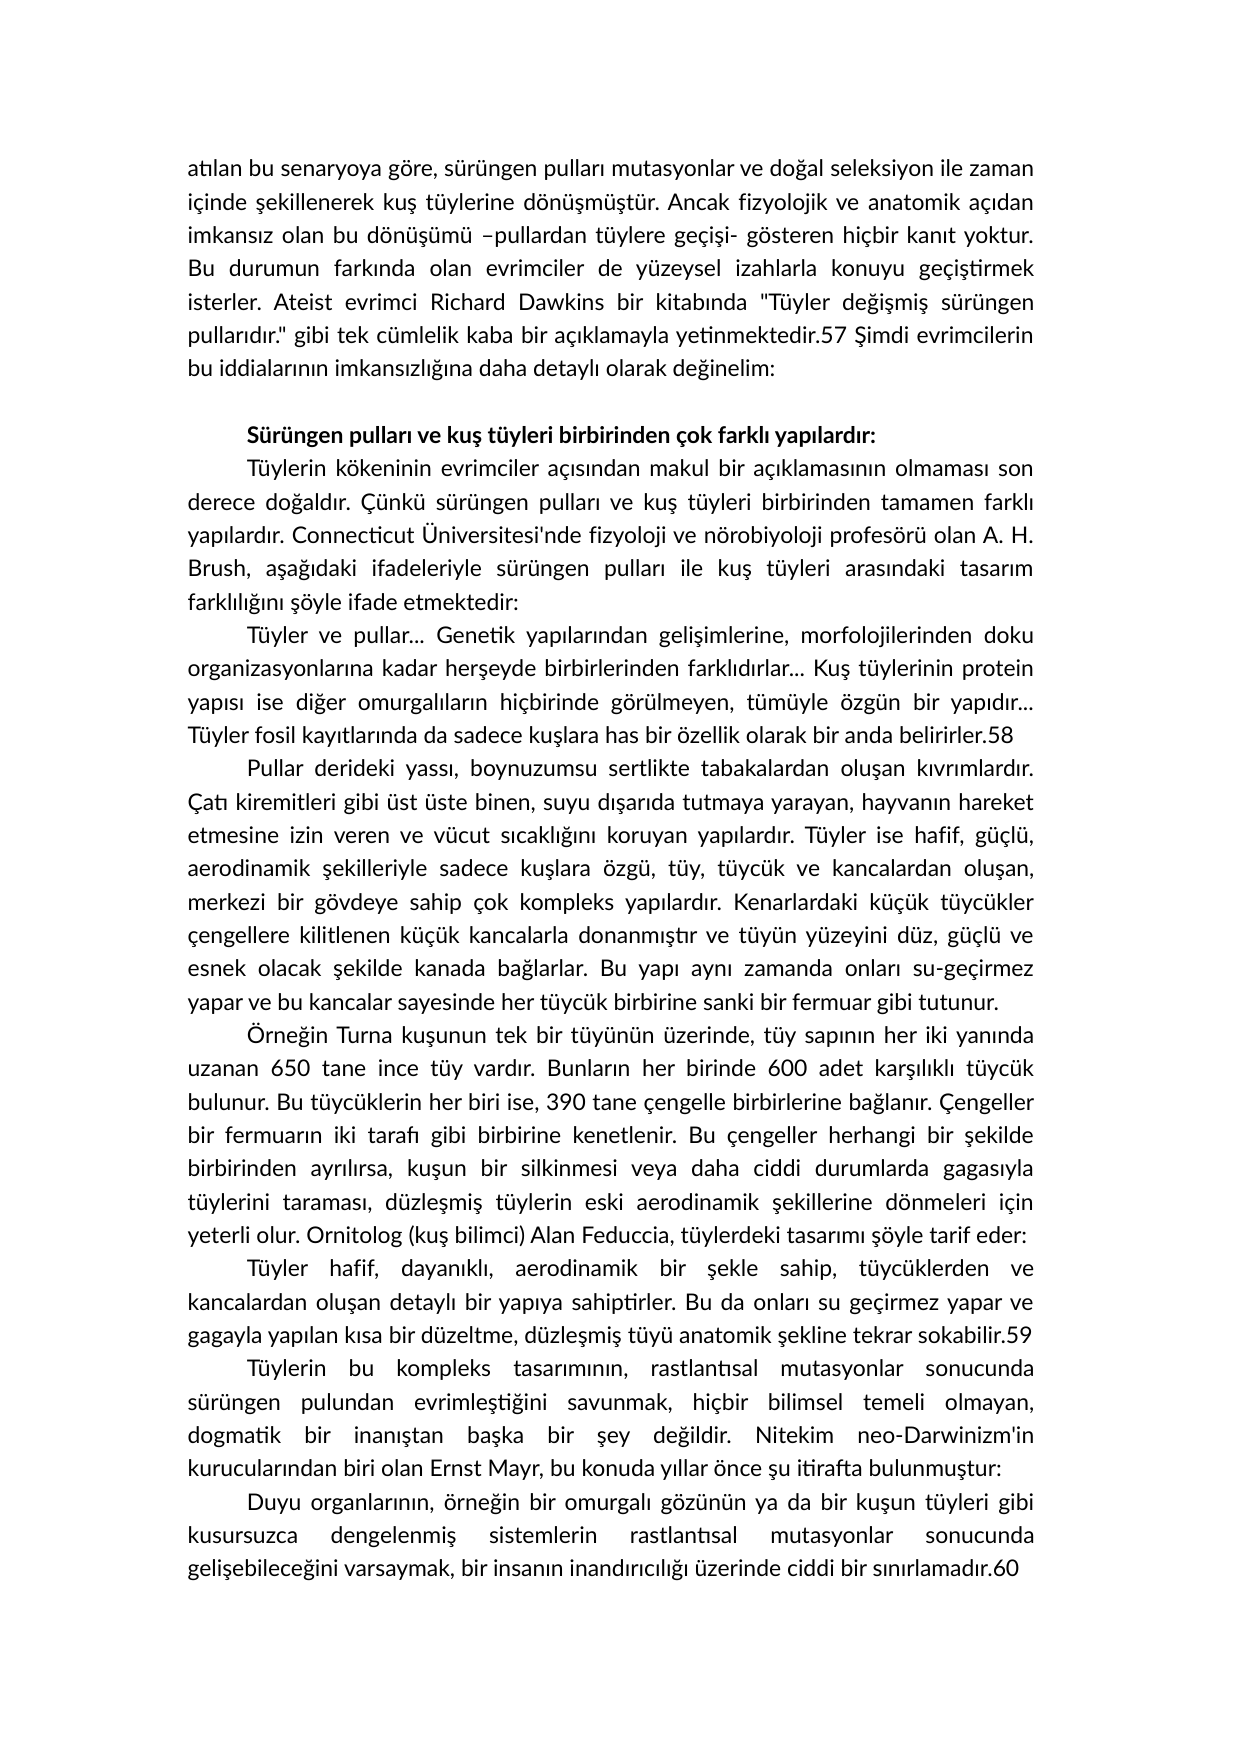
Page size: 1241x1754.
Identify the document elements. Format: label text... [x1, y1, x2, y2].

text atılan bu senaryoya göre, sürüngen pulları mutasyonlar ve doğal seleksiyon ile zaman içinde şekillenerek kuş tüylerine dönüşmüştür. Ancak fizyolojik ve anatomik açıdan imkansız olan bu dönüşümü –pullardan tüylere geçişi- gösteren hiçbir kanıt yoktur. Bu durumun farkında olan evrimciler de yüzeysel izahlarla konuyu geçiştirmek isterler. Ateist evrimci Richard Dawkins bir kitabında "Tüyler değişmiş sürüngen pullarıdır." gibi tek cümlelik kaba bir açıklamayla yetinmektedir.57 Şimdi evrimcilerin bu iddialarının imkansızlığına daha detaylı olarak değinelim: [187, 150, 1035, 383]
text Duyu organlarının, örneğin bir omurgalı gözünün ya da bir kuşun tüyleri gibi kusursuzca dengelenmiş sistemlerin rastlantısal mutasyonlar sonucunda gelişebileceğini varsaymak, bir insanın inandırıcılığı üzerinde ciddi bir sınırlamadır.60 [187, 1483, 1035, 1583]
text Örneğin Turna kuşunun tek bir tüyünün üzerinde, tüy sapının her iki yanında uzanan 650 tane ince tüy vardır. Bunların her birinde 600 adet karşılıklı tüycük bulunur. Bu tüycüklerin her biri ise, 390 tane çengelle birbirlerine bağlanır. Çengeller bir fermuarın iki tarafı gibi birbirine kenetlenir. Bu çengeller herhangi bir şekilde birbirinden ayrılırsa, kuşun bir silkinmesi veya daha ciddi durumlarda gagasıyla tüylerini taraması, düzleşmiş tüylerin eski aerodinamik şekillerine dönmeleri için yeterli olur. Ornitolog (kuş bilimci) Alan Feduccia, tüylerdeki tasarımı şöyle tarif eder: [187, 1017, 1035, 1250]
text Sürüngen pulları ve kuş tüyleri birbirinden çok farklı yapılardır: [187, 417, 1035, 450]
text Tüyler hafif, dayanıklı, aerodinamik bir şekle sahip, tüycüklerden ve kancalardan oluşan detaylı bir yapıya sahiptirler. Bu da onları su geçirmez yapar ve gagayla yapılan kısa bir düzeltme, düzleşmiş tüyü anatomik şekline tekrar sokabilir.59 [187, 1250, 1035, 1350]
text Pullar derideki yassı, boynuzumsu sertlikte tabakalardan oluşan kıvrımlardır. Çatı kiremitleri gibi üst üste binen, suyu dışarıda tutmaya yarayan, hayvanın hareket etmesine izin veren ve vücut sıcaklığını koruyan yapılardır. Tüyler ise hafif, güçlü, aerodinamik şekilleriyle sadece kuşlara özgü, tüy, tüycük ve kancalardan oluşan, merkezi bir gövdeye sahip çok kompleks yapılardır. Kenarlardaki küçük tüycükler çengellere kilitlenen küçük kancalarla donanmıştır ve tüyün yüzeyini düz, güçlü ve esnek olacak şekilde kanada bağlarlar. Bu yapı aynı zamanda onları su-geçirmez yapar ve bu kancalar sayesinde her tüycük birbirine sanki bir fermuar gibi tutunur. [187, 750, 1035, 1017]
text Tüylerin kökeninin evrimciler açısından makul bir açıklamasının olmaması son derece doğaldır. Çünkü sürüngen pulları ve kuş tüyleri birbirinden tamamen farklı yapılardır. Connecticut Üniversitesi'nde fizyoloji ve nörobiyoloji profesörü olan A. H. Brush, aşağıdaki ifadeleriyle sürüngen pulları ile kuş tüyleri arasındaki tasarım farklılığını şöyle ifade etmektedir: [187, 450, 1035, 617]
text Tüyler ve pullar... Genetik yapılarından gelişimlerine, morfolojilerinden doku organizasyonlarına kadar herşeyde birbirlerinden farklıdırlar... Kuş tüylerinin protein yapısı ise diğer omurgalıların hiçbirinde görülmeyen, tümüyle özgün bir yapıdır... Tüyler fosil kayıtlarında da sadece kuşlara has bir özellik olarak bir anda belirirler.58 [187, 617, 1035, 750]
text Tüylerin bu kompleks tasarımının, rastlantısal mutasyonlar sonucunda sürüngen pulundan evrimleştiğini savunmak, hiçbir bilimsel temeli olmayan, dogmatik bir inanıştan başka bir şey değildir. Nitekim neo-Darwinizm'in kurucularından biri olan Ernst Mayr, bu konuda yıllar önce şu itirafta bulunmuştur: [187, 1350, 1035, 1483]
